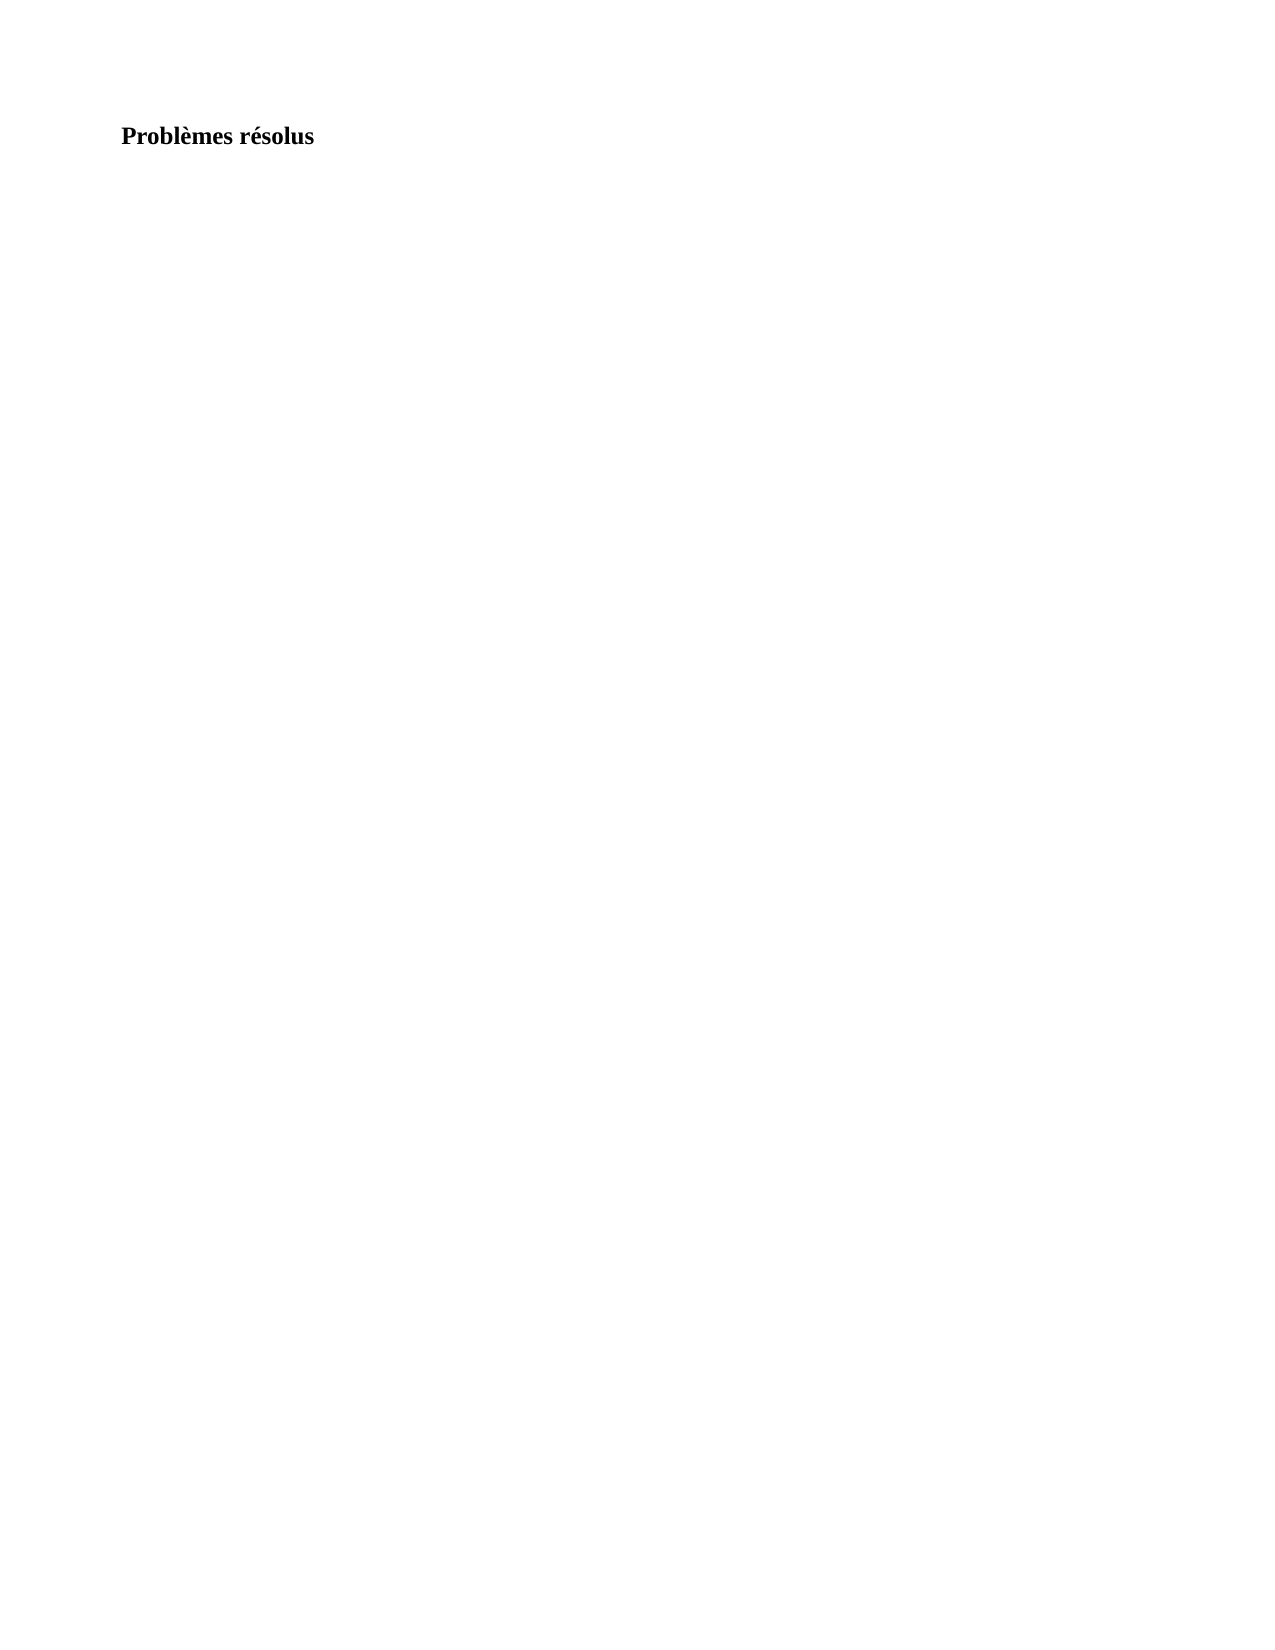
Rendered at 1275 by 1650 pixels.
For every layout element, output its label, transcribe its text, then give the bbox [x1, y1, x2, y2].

table_cell Problèmes résolus [118, 118, 1157, 240]
